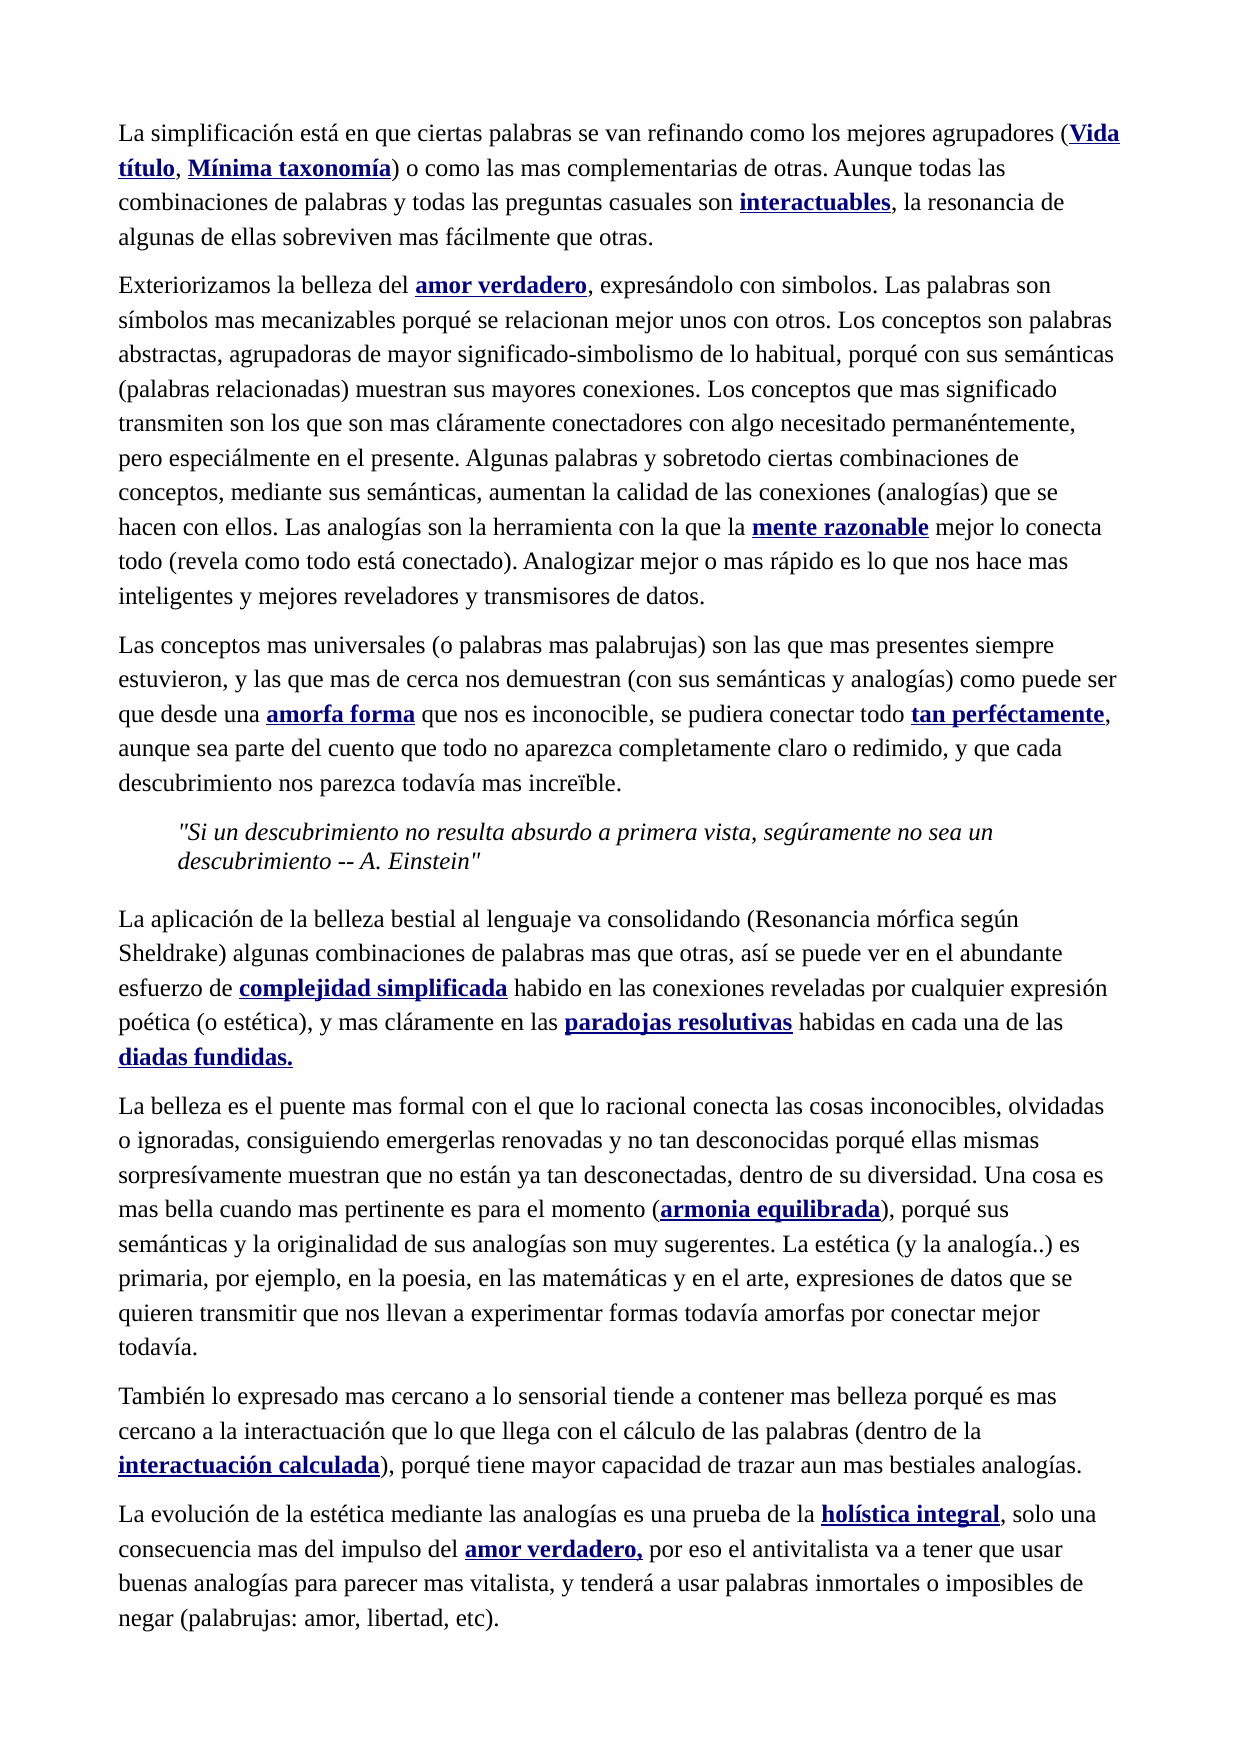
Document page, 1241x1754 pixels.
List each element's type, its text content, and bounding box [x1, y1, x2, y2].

text "Si un descubrimiento no resulta absurdo a primera vista, segúramente no sea un descubrimiento -- A. Einstein" [177, 817, 1063, 874]
text La simplificación está en que ciertas palabras se van refinando como los mejores agrupadores (Vida título, Mínima taxonomía) o como las mas complementarias de otras. Aunque todas las combinaciones de palabras y todas las preguntas casuales son interactuables, la resonancia de algunas de ellas sobreviven mas fácilmente que otras. [118, 118, 1122, 250]
text La evolución de la estética mediante las analogías es una prueba de la holística integral, solo una consecuencia mas del impulso del amor verdadero, por eso el antivitalista va a tener que usar buenas analogías para parecer mas vitalista, y tenderá a usar palabras inmortales o imposibles de negar (palabrujas: amor, libertad, etc). [118, 1499, 1122, 1632]
text La aplicación de la belleza bestial al lenguaje va consolidando (Resonancia mórfica según Sheldrake) algunas combinaciones de palabras mas que otras, así se puede ver en el abundante esfuerzo de complejidad simplificada habido en las conexiones reveladas por cualquier expresión poética (o estética), y mas cláramente en las paradojas resolutivas habidas en cada una de las diadas fundidas. [118, 904, 1122, 1071]
text La belleza es el puente mas formal con el que lo racional conecta las cosas inconocibles, olvidadas o ignoradas, consiguiendo emergerlas renovadas y no tan desconocidas porqué ellas mismas sorpresívamente muestran que no están ya tan desconectadas, dentro de su diversidad. Una cosa es mas bella cuando mas pertinente es para el momento (armonia equilibrada), porqué sus semánticas y la originalidad de sus analogías son muy sugerentes. La estética (y la analogía..) es primaria, por ejemplo, en la poesia, en las matemáticas y en el arte, expresiones de datos que se quieren transmitir que nos llevan a experimentar formas todavía amorfas por conectar mejor todavía. [118, 1091, 1122, 1361]
text También lo expresado mas cercano a lo sensorial tiende a contener mas belleza porqué es mas cercano a la interactuación que lo que llega con el cálculo de las palabras (dentro de la interactuación calculada), porqué tiene mayor capacidad de trazar aun mas bestiales analogías. [118, 1381, 1122, 1479]
text Exteriorizamos la belleza del amor verdadero, expresándolo con simbolos. Las palabras son símbolos mas mecanizables porqué se relacionan mejor unos con otros. Los conceptos son palabras abstractas, agrupadoras de mayor significado-simbolismo de lo habitual, porqué con sus semánticas (palabras relacionadas) muestran sus mayores conexiones. Los conceptos que mas significado transmiten son los que son mas cláramente conectadores con algo necesitado permanéntemente, pero especiálmente en el presente. Algunas palabras y sobretodo ciertas combinaciones de conceptos, mediante sus semánticas, aumentan la calidad de las conexiones (analogías) que se hacen con ellos. Las analogías son la herramienta con la que la mente razonable mejor lo conecta todo (revela como todo está conectado). Analogizar mejor o mas rápido es lo que nos hace mas inteligentes y mejores reveladores y transmisores de datos. [118, 271, 1122, 610]
text Las conceptos mas universales (o palabras mas palabrujas) son las que mas presentes siempre estuvieron, y las que mas de cerca nos demuestran (con sus semánticas y analogías) como puede ser que desde una amorfa forma que nos es inconocible, se pudiera conectar todo tan perféctamente, aunque sea parte del cuento que todo no aparezca completamente claro o redimido, y que cada descubrimiento nos parezca todavía mas increïble. [118, 630, 1122, 797]
